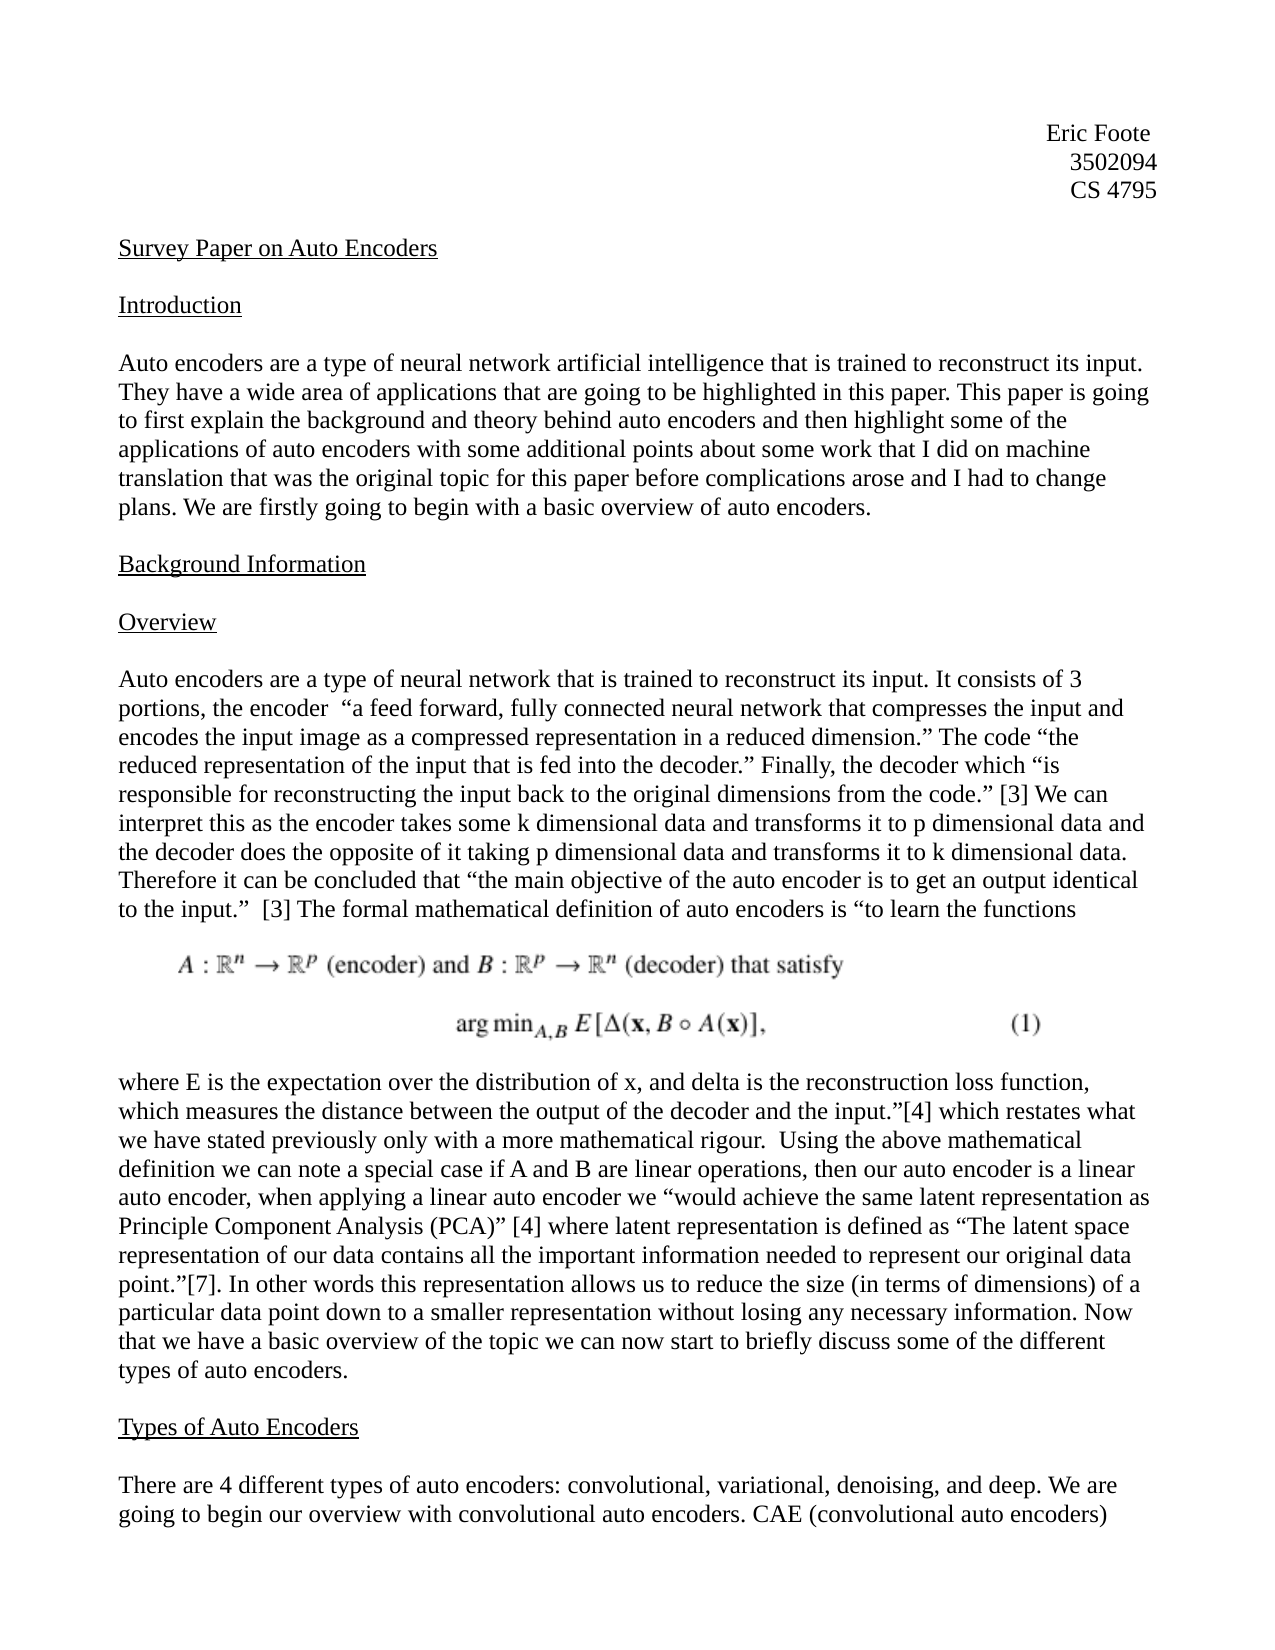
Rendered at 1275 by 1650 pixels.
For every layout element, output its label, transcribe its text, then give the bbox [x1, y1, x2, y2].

text 3502094 [118, 147, 1157, 176]
text CS 4795 [118, 176, 1157, 204]
text Auto encoders are a type of neural network artificial intelligence that is trained to reconstruct its input. They have a wide area of applications that are going to be highlighted in this paper. This paper is going to first explain the background and theory behind auto encoders and then highlight some of the applications of auto encoders with some additional points about some work that I did on machine translation that was the original topic for this paper before complications arose and I had to change plans. We are firstly going to begin with a basic overview of auto encoders. [118, 348, 1157, 521]
text Types of Auto Encoders [118, 1412, 1157, 1441]
text Introduction [118, 291, 1157, 319]
picture [178, 951, 1097, 1068]
text Eric Foote [118, 118, 1157, 147]
text Overview [118, 607, 1157, 636]
text Auto encoders are a type of neural network that is trained to reconstruct its input. It consists of 3 portions, the encoder “a feed forward, fully connected neural network that compresses the input and encodes the input image as a compressed representation in a reduced dimension.” The code “the reduced representation of the input that is fed into the decoder.” Finally, the decoder which “is responsible for reconstructing the input back to the original dimensions from the code.” [3] We can interpret this as the encoder takes some k dimensional data and transforms it to p dimensional data and the decoder does the opposite of it taking p dimensional data and transforms it to k dimensional data. Therefore it can be concluded that “the main objective of the auto encoder is to get an output identical to the input.” [3] The formal mathematical definition of auto encoders is “to learn the functions [118, 664, 1157, 923]
text There are 4 different types of auto encoders: convolutional, variational, denoising, and deep. We are going to begin our overview with convolutional auto encoders. CAE (convolutional auto encoders) [118, 1470, 1157, 1527]
text Survey Paper on Auto Encoders [118, 233, 1157, 262]
text where E is the expectation over the distribution of x, and delta is the reconstruction loss function, which measures the distance between the output of the decoder and the input.”[4] which restates what we have stated previously only with a more mathematical rigour. Using the above mathematical definition we can note a special case if A and B are linear operations, then our auto encoder is a linear auto encoder, when applying a linear auto encoder we “would achieve the same latent representation as Principle Component Analysis (PCA)” [4] where latent representation is defined as “The latent space representation of our data contains all the important information needed to represent our original data point.”[7]. In other words this representation allows us to reduce the size (in terms of dimensions) of a particular data point down to a smaller representation without losing any necessary information. Now that we have a basic overview of the topic we can now start to briefly discuss some of the different types of auto encoders. [118, 952, 1157, 1384]
text Background Information [118, 549, 1157, 578]
